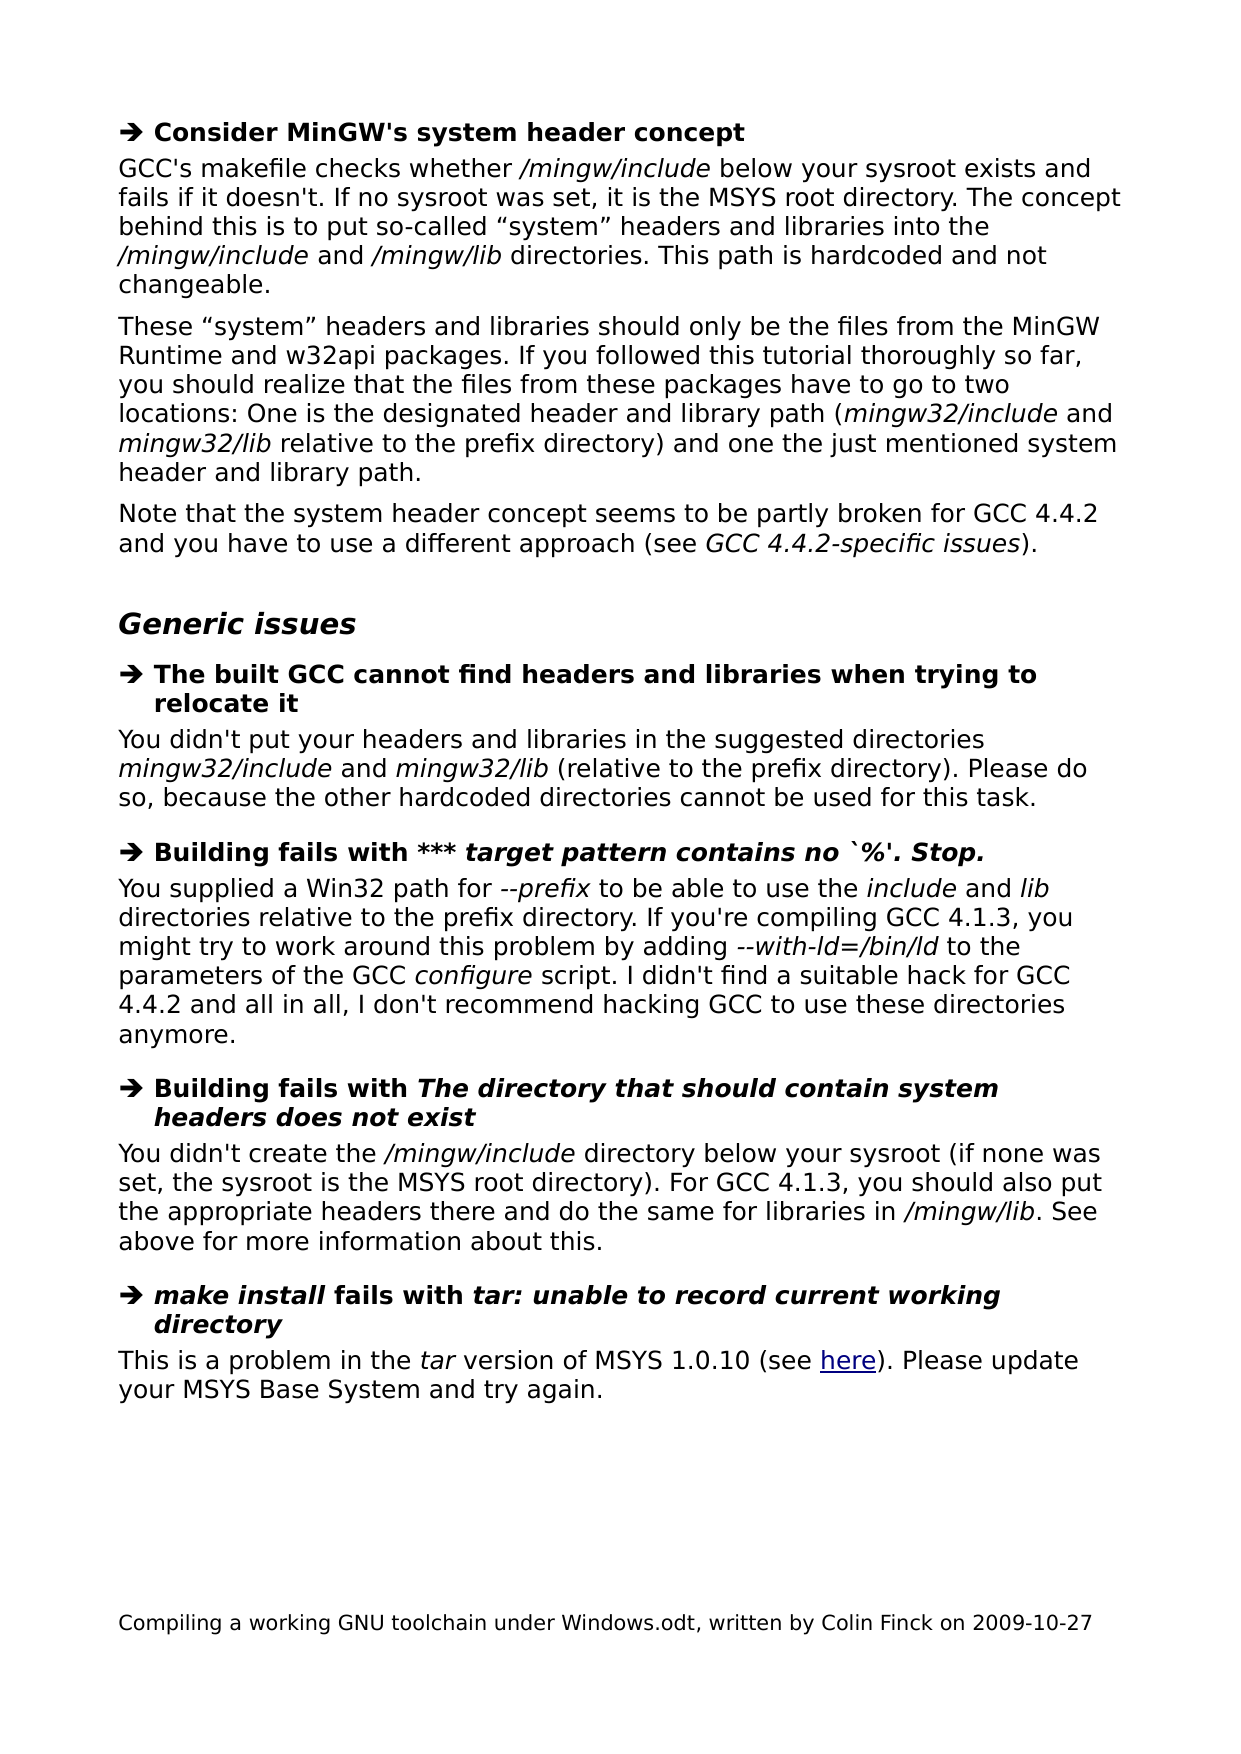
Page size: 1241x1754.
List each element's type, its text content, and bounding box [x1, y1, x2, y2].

subtitle The built GCC cannot find headers and libraries when trying to relocate it [118, 661, 1122, 719]
subtitle make install fails with tar: unable to record current working directory [118, 1281, 1122, 1340]
text This is a problem in the tar version of MSYS 1.0.10 (see here). Please update your MSYS Base System and try again. [118, 1346, 1122, 1404]
text You supplied a Win32 path for --prefix to be able to use the include and lib directories relative to the prefix directory. If you're compiling GCC 4.1.3, you might try to work around this problem by adding --with-ld=/bin/ld to the parameters of the GCC configure script. I didn't find a suitable hack for GCC 4.4.2 and all in all, I don't recommend hacking GCC to use these directories anymore. [118, 874, 1122, 1049]
subtitle Building fails with *** target pattern contains no `%'. Stop. [118, 838, 1122, 867]
subtitle Generic issues [118, 607, 1122, 641]
text You didn't put your headers and libraries in the suggested directories mingw32/include and mingw32/lib (relative to the prefix directory). Please do so, because the other hardcoded directories cannot be used for this task. [118, 725, 1122, 813]
text You didn't create the /mingw/include directory below your sysroot (if none was set, the sysroot is the MSYS root directory). For GCC 4.1.3, you should also put the appropriate headers there and do the same for libraries in /mingw/lib. See above for more information about this. [118, 1139, 1122, 1256]
text These “system” headers and libraries should only be the files from the MinGW Runtime and w32api packages. If you followed this tutorial thoroughly so far, you should realize that the files from these packages have to go to two locations: One is the designated header and library path (mingw32/include and mingw32/lib relative to the prefix directory) and one the just mentioned system header and library path. [118, 312, 1122, 487]
text GCC's makefile checks whether /mingw/include below your sysroot exists and fails if it doesn't. If no sysroot was set, it is the MSYS root directory. The concept behind this is to put so-called “system” headers and libraries into the /mingw/include and /mingw/lib directories. This path is hardcoded and not changeable. [118, 154, 1122, 299]
subtitle Building fails with The directory that should contain system headers does not exist [118, 1074, 1122, 1133]
subtitle Consider MinGW's system header concept [118, 118, 1122, 147]
text Note that the system header concept seems to be partly broken for GCC 4.4.2 and you have to use a different approach (see GCC 4.4.2-specific issues). [118, 499, 1122, 558]
